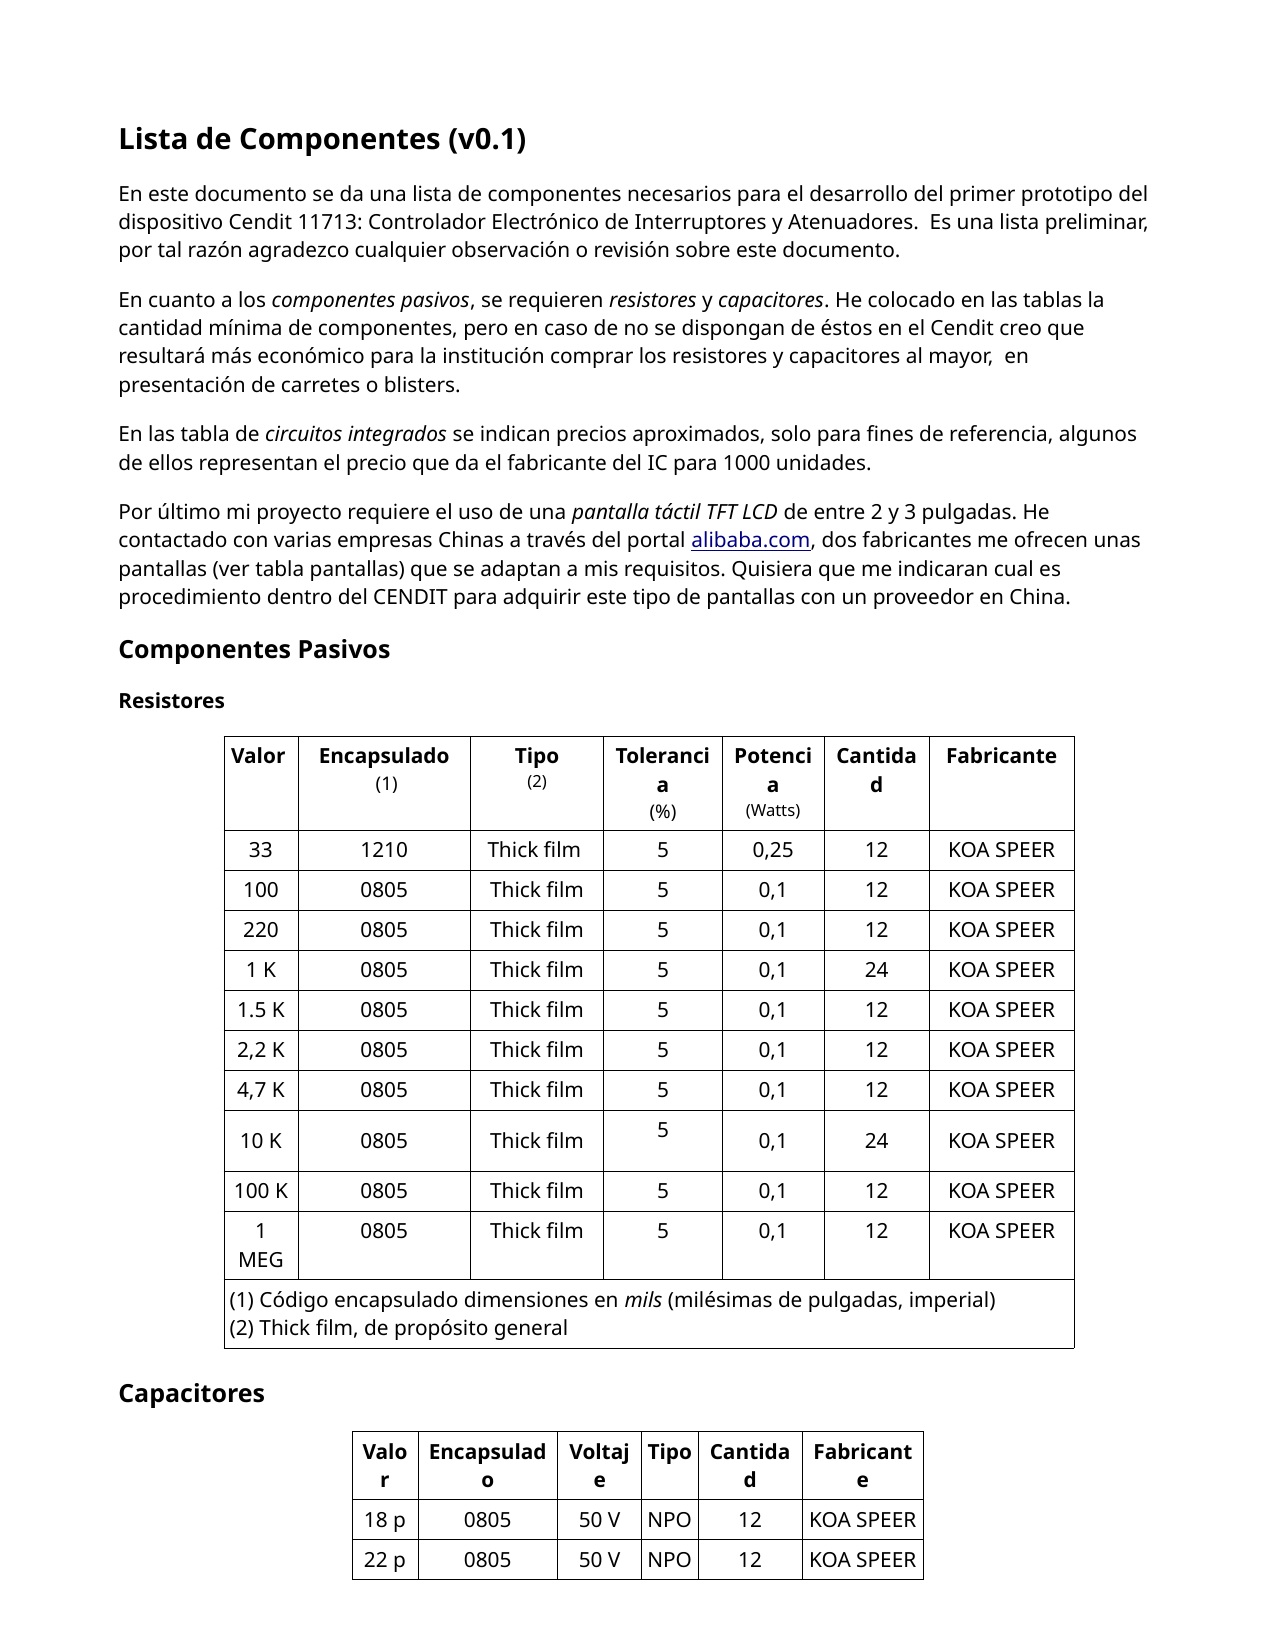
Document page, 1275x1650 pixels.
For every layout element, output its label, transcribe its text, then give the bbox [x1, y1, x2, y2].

table_header Tipo (2) [471, 737, 603, 830]
table_cell 12 [825, 1172, 929, 1211]
table_cell 18 p [353, 1500, 418, 1539]
table_cell 5 [604, 911, 722, 950]
table_cell 100 K [225, 1172, 298, 1211]
table_cell KOA SPEER [803, 1500, 923, 1539]
table_header Valor [353, 1432, 418, 1499]
table_cell 0805 [299, 1031, 470, 1070]
table_cell KOA SPEER [930, 1212, 1074, 1279]
table_cell 10 K [225, 1111, 298, 1171]
table_cell 0805 [299, 1111, 470, 1171]
table_cell 12 [825, 991, 929, 1030]
table_cell 0805 [419, 1540, 557, 1579]
table_cell Thick film [471, 991, 603, 1030]
table_header Cantidad [825, 737, 929, 830]
table_cell 0805 [299, 871, 470, 910]
table_cell KOA SPEER [930, 871, 1074, 910]
table_cell 12 [825, 871, 929, 910]
table_header Encapsulado (1) [299, 737, 470, 830]
text En cuanto a los componentes pasivos, se requieren resistores y capacitores. He colocado en las tablas la cantidad mínima de componentes, pero en caso de no se dispongan de éstos en el Cendit creo que resultará más económico para la institución comprar los resistores y capacitores al mayor, en presentación de carretes o blisters. [118, 285, 1157, 398]
table_cell 1210 [299, 831, 470, 870]
table_cell Thick film [471, 831, 603, 870]
table_cell 0,1 [723, 911, 824, 950]
table_cell Thick film [471, 1212, 603, 1279]
table_cell 1 MEG [225, 1212, 298, 1279]
table_cell 100 [225, 871, 298, 910]
table_cell KOA SPEER [930, 1031, 1074, 1070]
table_cell 0,1 [723, 1031, 824, 1070]
table_cell 1 K [225, 951, 298, 990]
table_cell 50 V [558, 1540, 641, 1579]
table_header Tolerancia (%) [604, 737, 722, 830]
table_cell 5 [604, 951, 722, 990]
table_cell 50 V [558, 1500, 641, 1539]
table_cell KOA SPEER [930, 1172, 1074, 1211]
table_cell KOA SPEER [930, 991, 1074, 1030]
table_header Valor [225, 737, 298, 830]
table_cell 0805 [419, 1500, 557, 1539]
table_cell 24 [825, 951, 929, 990]
table_cell NPO [642, 1540, 698, 1579]
text Por último mi proyecto requiere el uso de una pantalla táctil TFT LCD de entre 2 y 3 pulgadas. He contactado con varias empresas Chinas a través del portal alibaba.com, dos fabricantes me ofrecen unas pantallas (ver tabla pantallas) que se adaptan a mis requisitos. Quisiera que me indicaran cual es procedimiento dentro del CENDIT para adquirir este tipo de pantallas con un proveedor en China. [118, 497, 1157, 611]
table_cell 2,2 K [225, 1031, 298, 1070]
table_cell Thick film [471, 871, 603, 910]
table_header Potencia (Watts) [723, 737, 824, 830]
table_cell 0,1 [723, 1172, 824, 1211]
table_cell 12 [825, 911, 929, 950]
table_header Cantidad [699, 1432, 802, 1499]
table_cell 5 [604, 1071, 722, 1110]
table_cell 4,7 K [225, 1071, 298, 1110]
table_cell 1.5 K [225, 991, 298, 1030]
table_cell 0,1 [723, 871, 824, 910]
text Lista de Componentes (v0.1) [118, 118, 1157, 158]
table_cell KOA SPEER [930, 1071, 1074, 1110]
table_cell 12 [699, 1500, 802, 1539]
table_cell 33 [225, 831, 298, 870]
table_cell 0,1 [723, 951, 824, 990]
table_cell 5 [604, 1031, 722, 1070]
text Componentes Pasivos [118, 632, 1157, 666]
table_cell 0,1 [723, 1212, 824, 1279]
table_cell 0,1 [723, 1071, 824, 1110]
table_cell KOA SPEER [930, 1111, 1074, 1171]
table_cell 5 [604, 1111, 722, 1171]
table_cell (1) Código encapsulado dimensiones en mils (milésimas de pulgadas, imperial) (2) Thick film, de propósito general [225, 1280, 1074, 1347]
text En este documento se da una lista de componentes necesarios para el desarrollo del primer prototipo del dispositivo Cendit 11713: Controlador Electrónico de Interruptores y Atenuadores. Es una lista preliminar, por tal razón agradezco cualquier observación o revisión sobre este documento. [118, 179, 1157, 264]
table_cell 0805 [299, 1212, 470, 1279]
table_cell KOA SPEER [930, 951, 1074, 990]
table_cell 0805 [299, 1071, 470, 1110]
table_cell 0805 [299, 911, 470, 950]
table_cell Thick film [471, 1172, 603, 1211]
table_cell 0805 [299, 991, 470, 1030]
table_cell 220 [225, 911, 298, 950]
table_cell 0805 [299, 1172, 470, 1211]
table_cell 5 [604, 1212, 722, 1279]
table_cell 12 [825, 1031, 929, 1070]
table_cell 5 [604, 991, 722, 1030]
table_cell 12 [825, 1212, 929, 1279]
text En las tabla de circuitos integrados se indican precios aproximados, solo para fines de referencia, algunos de ellos representan el precio que da el fabricante del IC para 1000 unidades. [118, 419, 1157, 476]
table_cell KOA SPEER [803, 1540, 923, 1579]
table_cell 12 [699, 1540, 802, 1579]
table_cell 5 [604, 871, 722, 910]
table_header Fabricante [930, 737, 1074, 830]
table_cell 12 [825, 831, 929, 870]
table_cell Thick film [471, 1111, 603, 1171]
table_cell 0,1 [723, 1111, 824, 1171]
table_header Voltaje [558, 1432, 641, 1499]
table_cell KOA SPEER [930, 911, 1074, 950]
table_cell 12 [825, 1071, 929, 1110]
table_header Encapsulado [419, 1432, 557, 1499]
table_cell KOA SPEER [930, 831, 1074, 870]
table_header Tipo [642, 1432, 698, 1499]
table_cell 0,1 [723, 991, 824, 1030]
table_cell 5 [604, 1172, 722, 1211]
table_header Fabricante [803, 1432, 923, 1499]
table_cell NPO [642, 1500, 698, 1539]
table_cell 0805 [299, 951, 470, 990]
table_cell Thick film [471, 911, 603, 950]
table_cell Thick film [471, 1071, 603, 1110]
table_cell Thick film [471, 1031, 603, 1070]
table_cell 22 p [353, 1540, 418, 1579]
text Capacitores [118, 1376, 1157, 1410]
table_cell 24 [825, 1111, 929, 1171]
table_cell 5 [604, 831, 722, 870]
table_cell Thick film [471, 951, 603, 990]
text Resistores [118, 687, 1157, 715]
table_cell 0,25 [723, 831, 824, 870]
